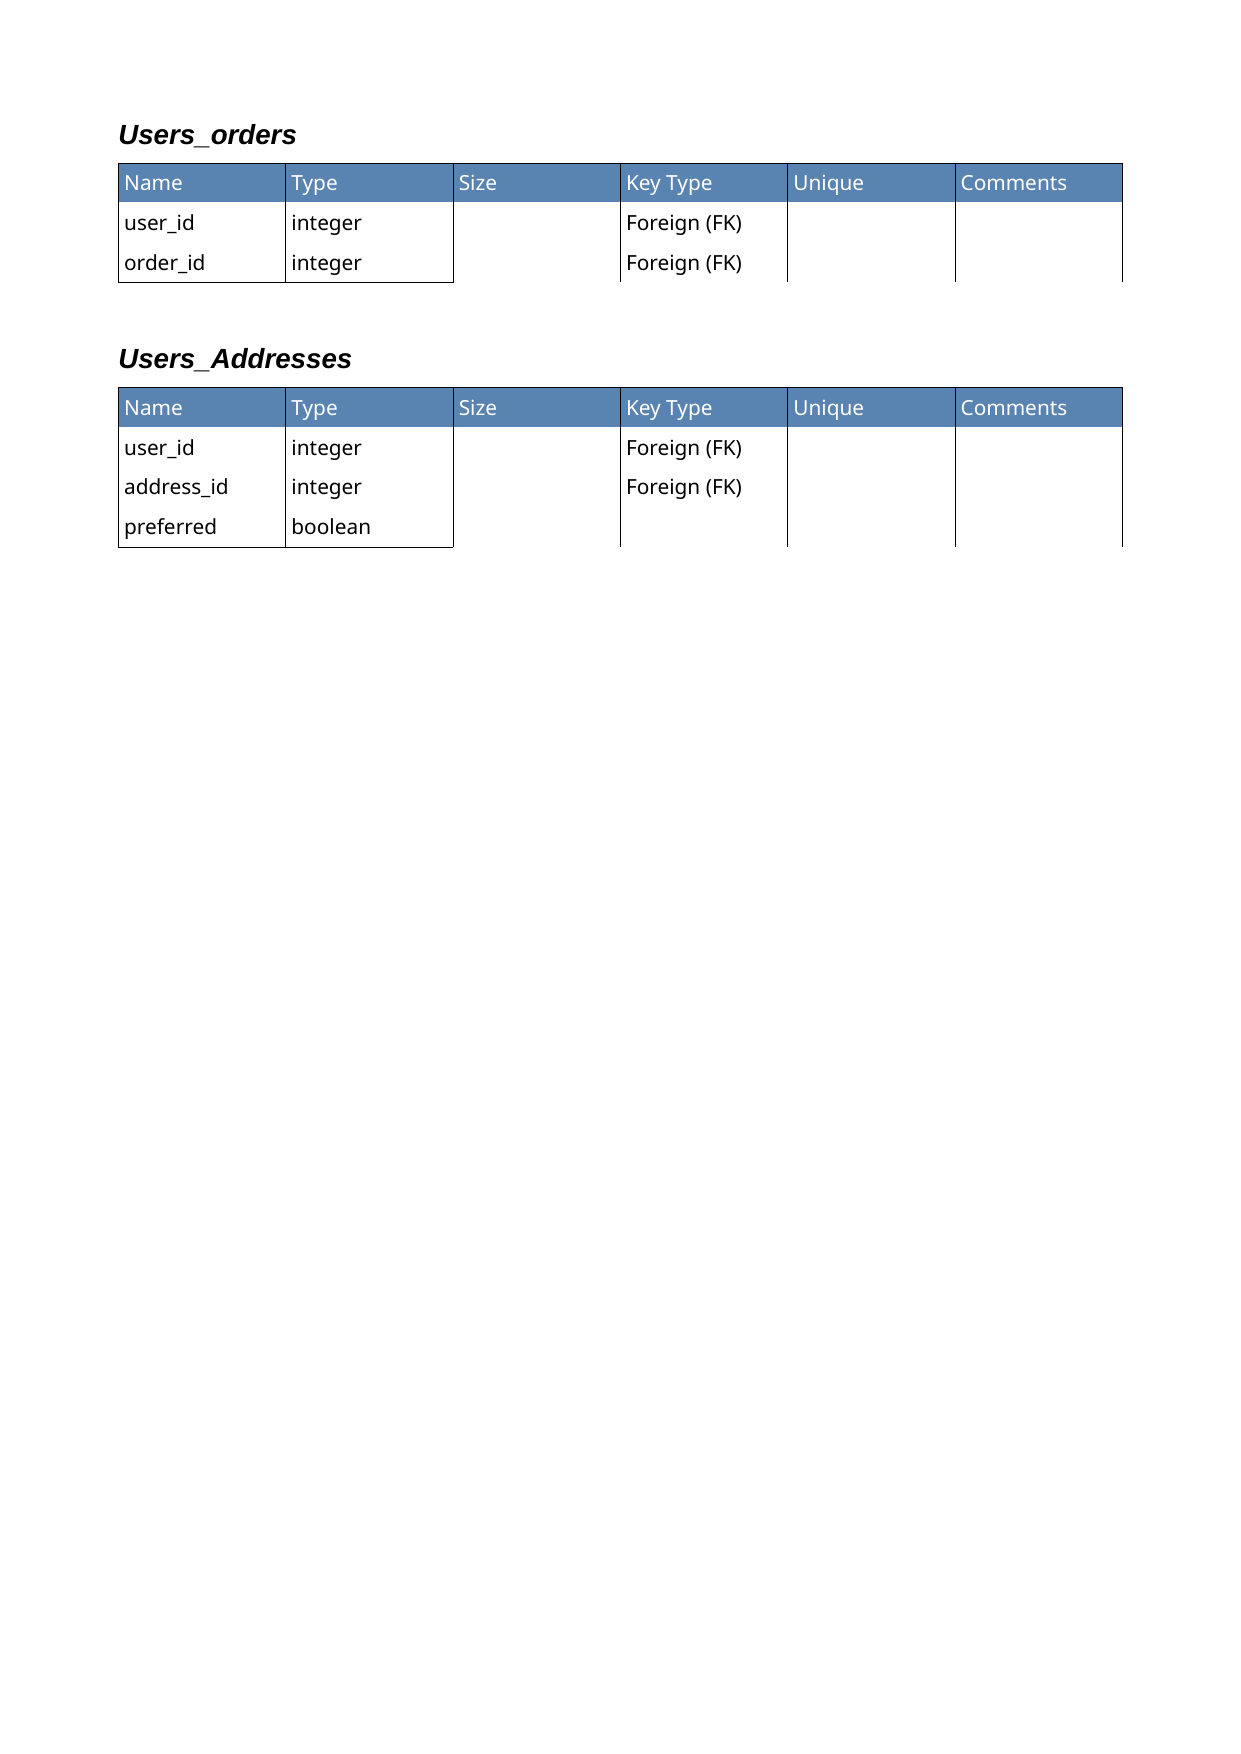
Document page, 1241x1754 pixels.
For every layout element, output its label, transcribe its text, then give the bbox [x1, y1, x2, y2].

table_cell Foreign (FK) [621, 203, 787, 242]
table_cell integer [286, 243, 453, 282]
table_cell preferred [119, 507, 285, 547]
table_header Name [119, 388, 285, 427]
table_cell integer [286, 203, 453, 242]
table_cell [454, 467, 620, 507]
table_cell [454, 203, 620, 242]
subtitle Users_Addresses [118, 342, 1122, 374]
table_cell [454, 427, 620, 467]
table_cell [788, 467, 955, 507]
table_cell [621, 507, 787, 547]
table_header Size [454, 164, 620, 202]
table_cell [956, 427, 1122, 467]
table_cell Foreign (FK) [621, 467, 787, 507]
table_cell [788, 507, 955, 547]
table_header Key Type [621, 164, 787, 202]
table_header Name [119, 164, 285, 202]
table_cell boolean [286, 507, 453, 547]
table_cell [788, 203, 955, 242]
table_cell address_id [119, 467, 285, 507]
table_header Unique [788, 164, 955, 202]
subtitle Users_orders [118, 118, 1122, 150]
table_cell Foreign (FK) [621, 243, 787, 282]
table_cell integer [286, 467, 453, 507]
table_header Size [454, 388, 620, 427]
table_header Type [286, 164, 453, 202]
table_cell [454, 507, 620, 547]
table_cell user_id [119, 427, 285, 467]
table_cell [956, 203, 1122, 242]
table_header Comments [956, 388, 1122, 427]
table_cell [788, 243, 955, 282]
table_header Key Type [621, 388, 787, 427]
table_cell [454, 243, 620, 282]
table_header Unique [788, 388, 955, 427]
table_cell [788, 427, 955, 467]
table_header Comments [956, 164, 1122, 202]
table_cell order_id [119, 243, 285, 282]
table_cell [956, 467, 1122, 507]
table_cell [956, 243, 1122, 282]
table_cell Foreign (FK) [621, 427, 787, 467]
table_cell integer [286, 427, 453, 467]
table_cell user_id [119, 203, 285, 242]
table_header Type [286, 388, 453, 427]
table_cell [956, 507, 1122, 547]
